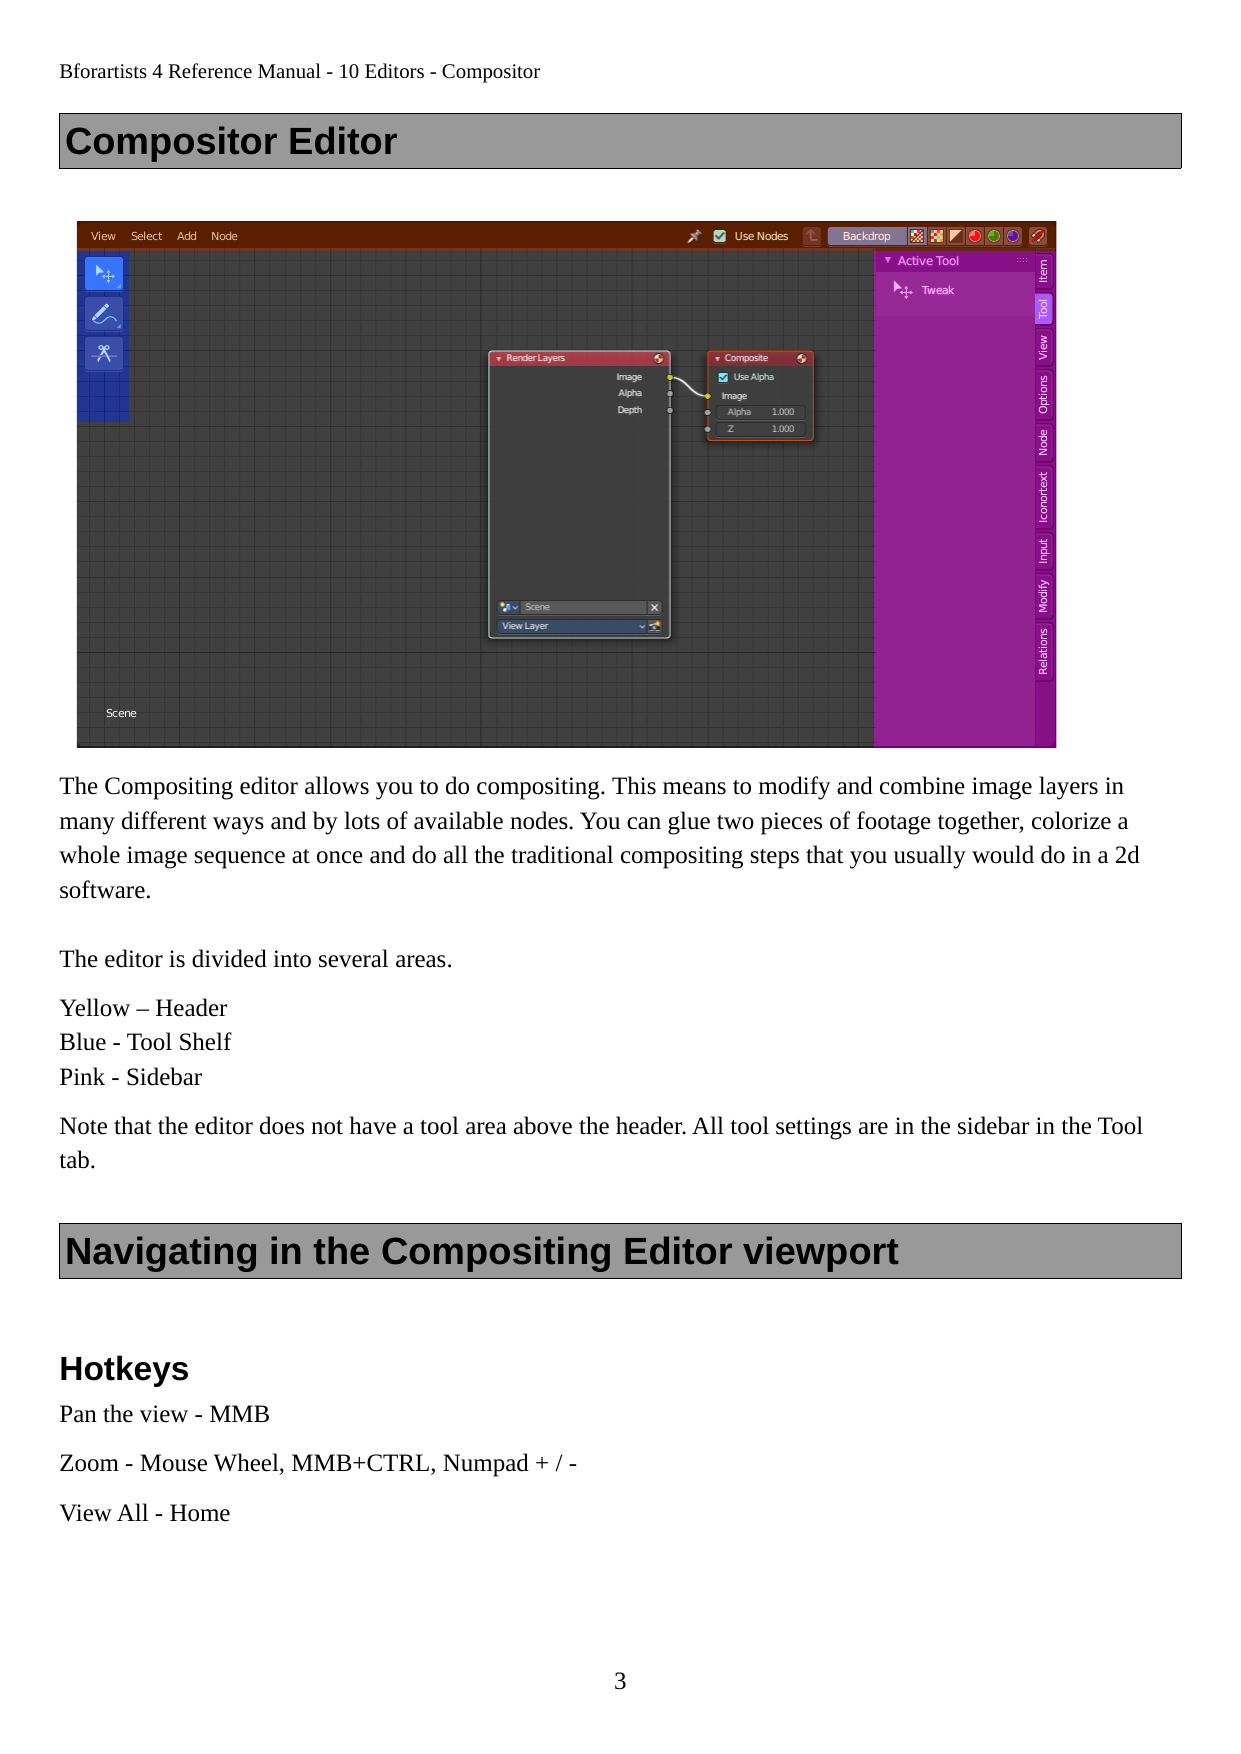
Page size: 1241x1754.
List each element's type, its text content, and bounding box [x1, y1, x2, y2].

text Note that the editor does not have a tool area above the header. All tool settings are in the sidebar in the Tool tab. [59, 1111, 1181, 1174]
text Zoom - Mouse Wheel, MMB+CTRL, Numpad + / - [59, 1448, 1181, 1477]
table_header Compositor Editor [60, 114, 1181, 168]
text The Compositing editor allows you to do compositing. This means to modify and combine image layers in many different ways and by lots of available nodes. You can glue two pieces of footage together, colorize a whole image sequence at once and do all the traditional compositing steps that you usually would do in a 2d software. The editor is divided into several areas. [59, 202, 1181, 972]
text View All - Home [59, 1498, 1181, 1526]
subtitle Hotkeys [59, 1348, 1181, 1387]
text Pan the view - MMB [59, 1399, 1181, 1428]
picture [76, 221, 1057, 748]
text Yellow – Header Blue - Tool Shelf Pink - Sidebar [59, 993, 1181, 1091]
table_header Navigating in the Compositing Editor viewport [60, 1224, 1181, 1278]
